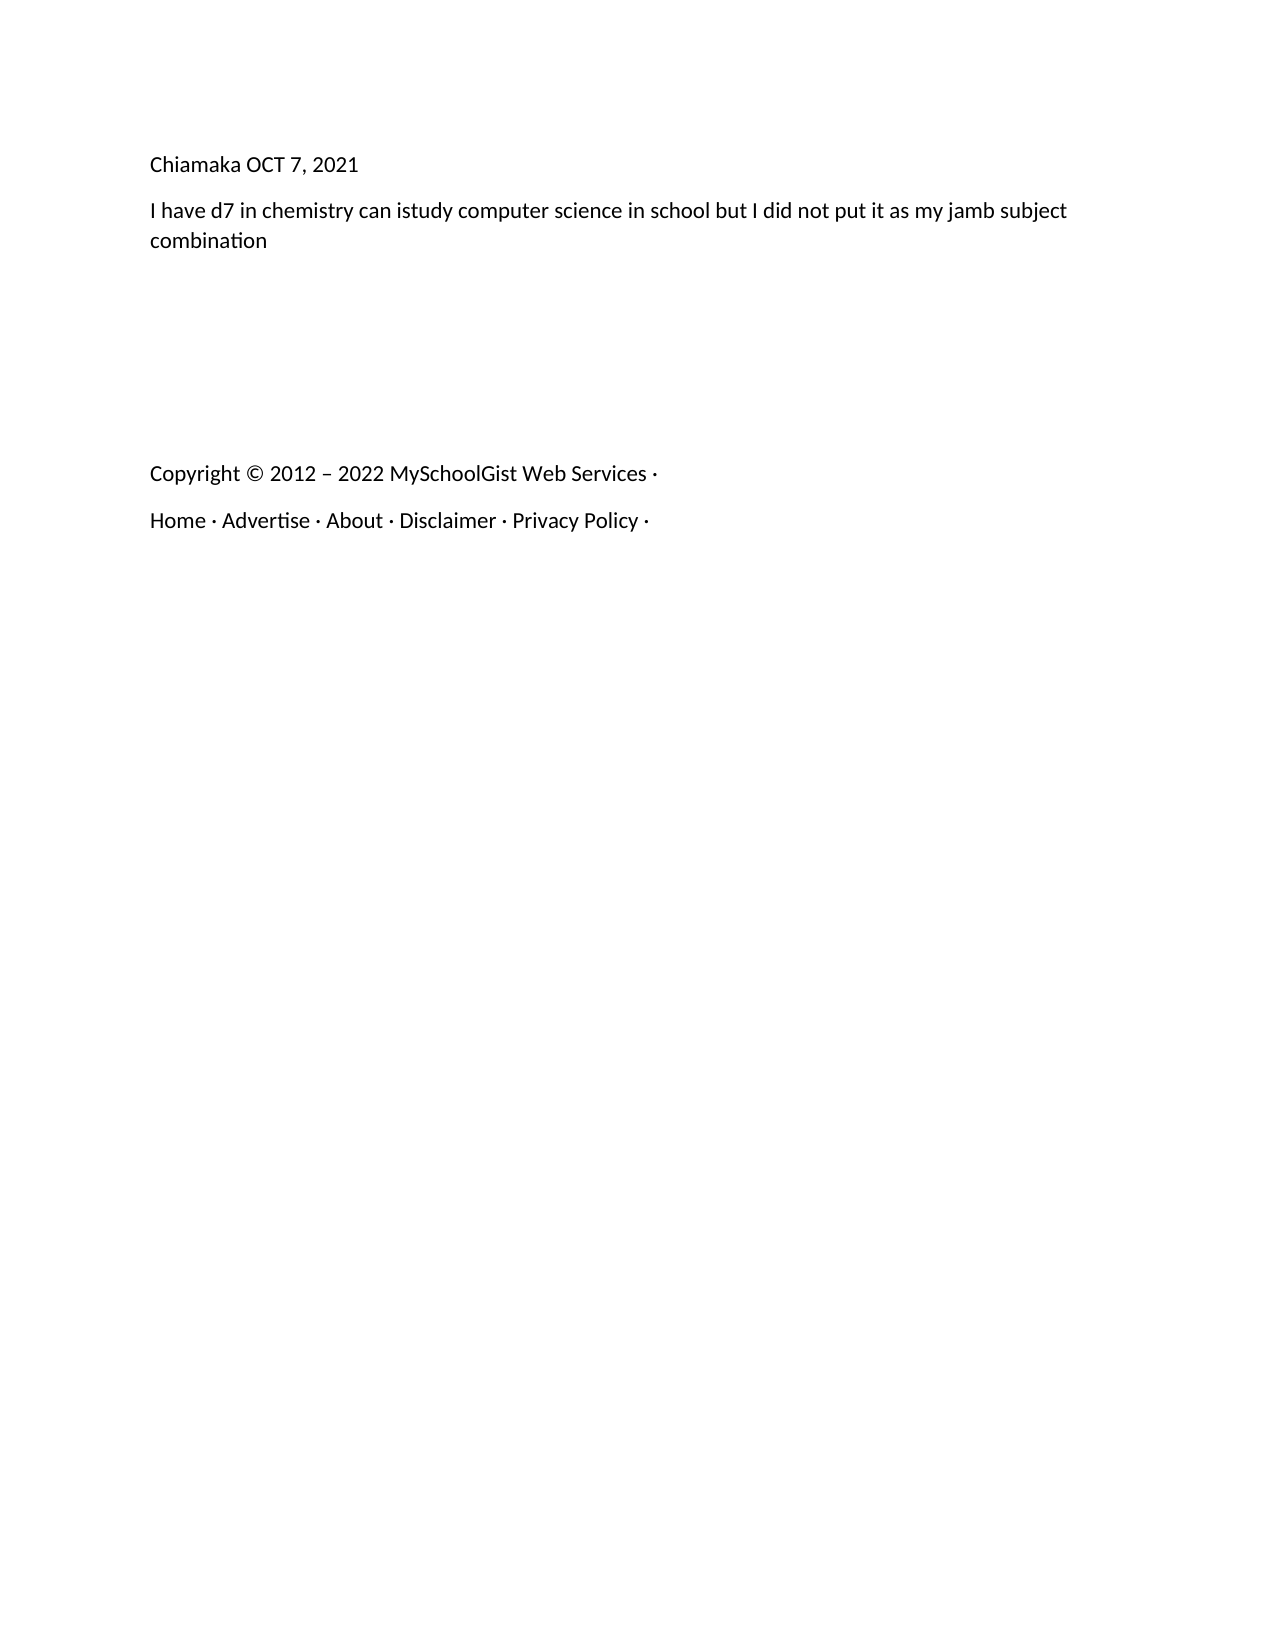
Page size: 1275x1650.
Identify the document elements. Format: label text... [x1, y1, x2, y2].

text Home · Advertise · About · Disclaimer · Privacy Policy · [150, 506, 1125, 534]
text Copyright © 2012 – 2022 MySchoolGist Web Services · [150, 459, 1125, 487]
text I have d7 in chemistry can istudy computer science in school but I did not put it as my jamb subject combination [150, 197, 1125, 254]
text Chiamaka OCT 7, 2021 [150, 150, 1125, 178]
